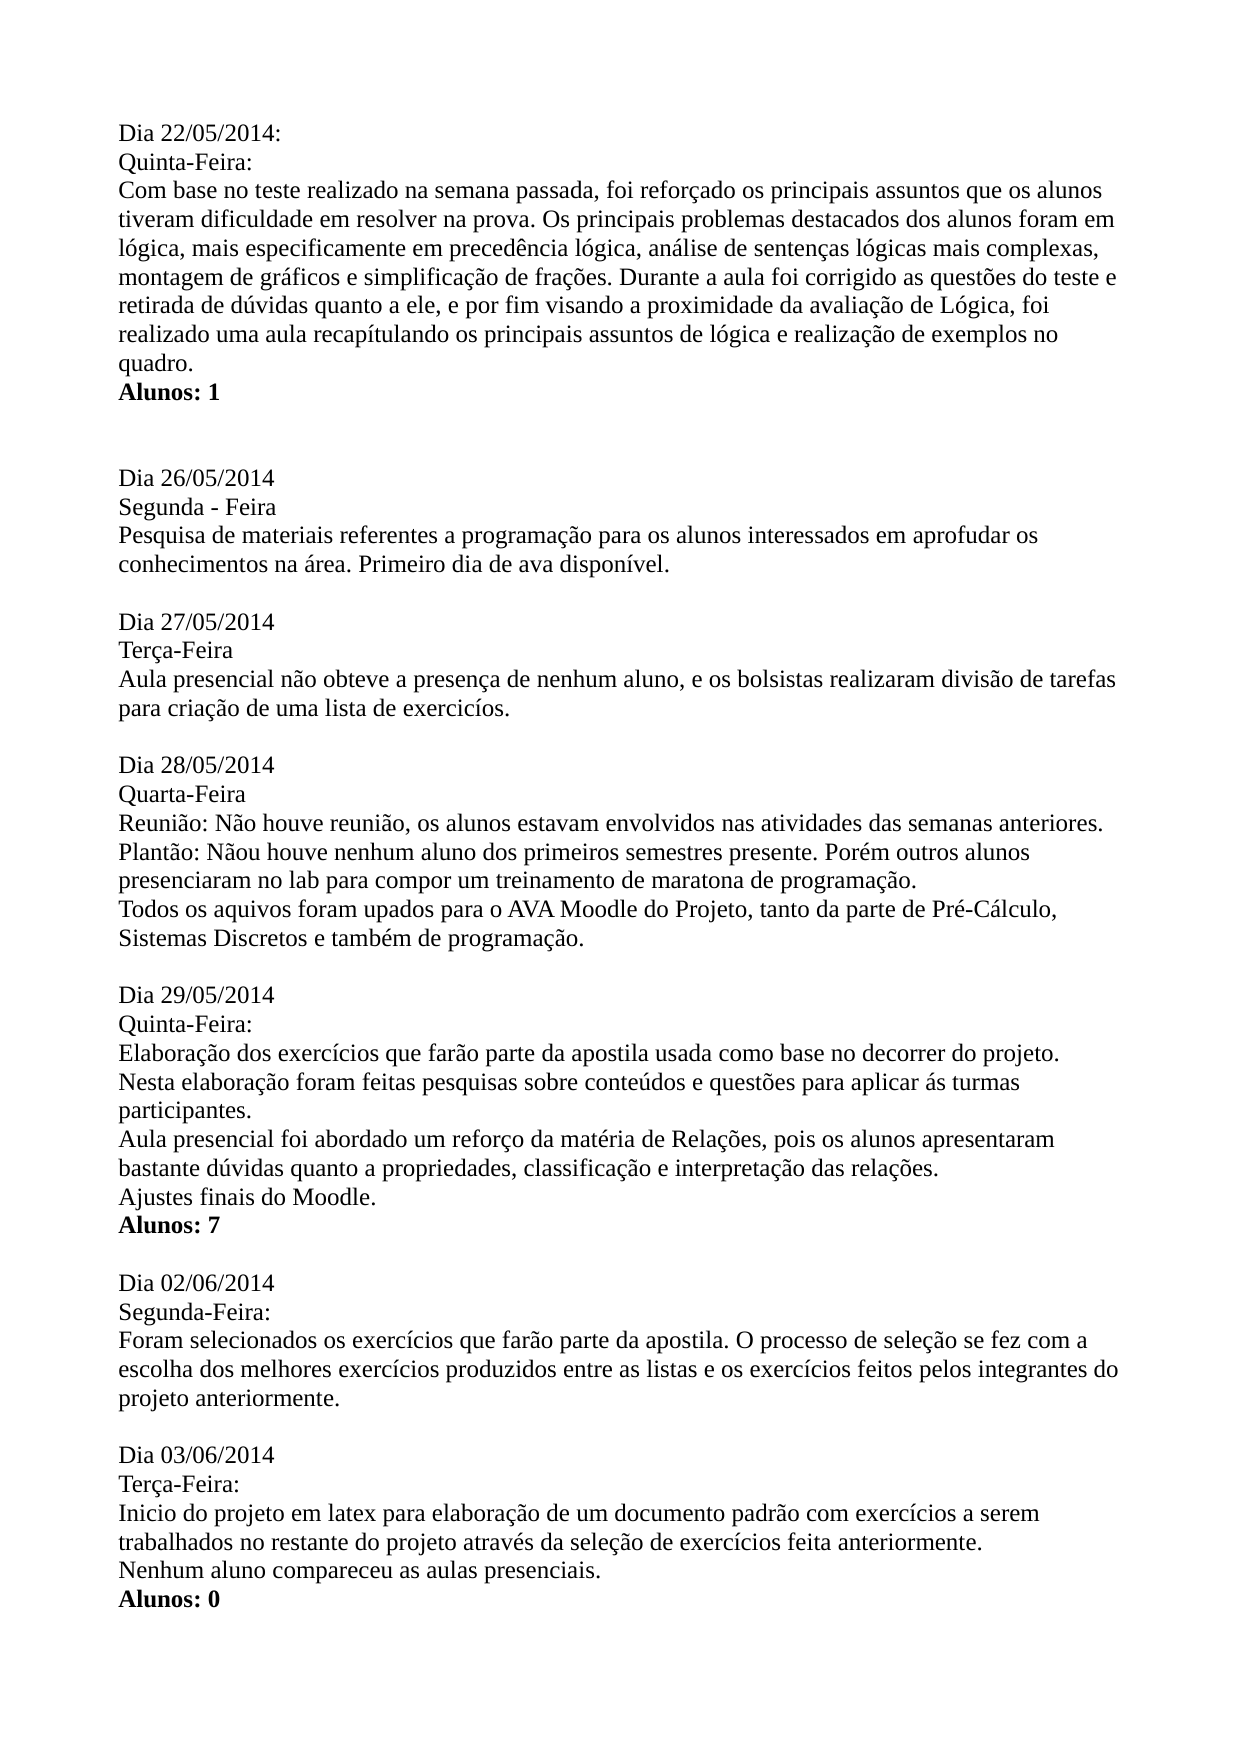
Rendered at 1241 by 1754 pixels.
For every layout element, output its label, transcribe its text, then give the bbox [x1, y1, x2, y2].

text Dia 28/05/2014 [118, 751, 1122, 779]
text Aula presencial não obteve a presença de nenhum aluno, e os bolsistas realizaram divisão de tarefas para criação de uma lista de exercicíos. [118, 664, 1122, 722]
text Ajustes finais do Moodle. [118, 1182, 1122, 1211]
text Dia 03/06/2014 [118, 1441, 1122, 1469]
text Pesquisa de materiais referentes a programação para os alunos interessados em aprofudar os conhecimentos na área. Primeiro dia de ava disponível. [118, 521, 1122, 578]
text Alunos: 0 [118, 1584, 1122, 1613]
text Elaboração dos exercícios que farão parte da apostila usada como base no decorrer do projeto. Nesta elaboração foram feitas pesquisas sobre conteúdos e questões para aplicar ás turmas participantes. [118, 1038, 1122, 1124]
text Inicio do projeto em latex para elaboração de um documento padrão com exercícios a serem trabalhados no restante do projeto através da seleção de exercícios feita anteriormente. [118, 1498, 1122, 1556]
text Quarta-Feira [118, 779, 1122, 808]
text Dia 02/06/2014 [118, 1268, 1122, 1297]
text Foram selecionados os exercícios que farão parte da apostila. O processo de seleção se fez com a escolha dos melhores exercícios produzidos entre as listas e os exercícios feitos pelos integrantes do projeto anteriormente. [118, 1326, 1122, 1412]
text Reunião: Não houve reunião, os alunos estavam envolvidos nas atividades das semanas anteriores. [118, 808, 1122, 837]
text Plantão: Nãou houve nenhum aluno dos primeiros semestres presente. Porém outros alunos presenciaram no lab para compor um treinamento de maratona de programação. [118, 837, 1122, 894]
text Dia 27/05/2014 [118, 607, 1122, 636]
text Quinta-Feira: [118, 147, 1122, 176]
text Com base no teste realizado na semana passada, foi reforçado os principais assuntos que os alunos tiveram dificuldade em resolver na prova. Os principais problemas destacados dos alunos foram em lógica, mais especificamente em precedência lógica, análise de sentenças lógicas mais complexas, montagem de gráficos e simplificação de frações. Durante a aula foi corrigido as questões do teste e retirada de dúvidas quanto a ele, e por fim visando a proximidade da avaliação de Lógica, foi realizado uma aula recapítulando os principais assuntos de lógica e realização de exemplos no quadro. [118, 176, 1122, 377]
text Nenhum aluno compareceu as aulas presenciais. [118, 1556, 1122, 1584]
text Dia 29/05/2014 Quinta-Feira: [118, 981, 1122, 1038]
text Terça-Feira [118, 636, 1122, 664]
text Terça-Feira: [118, 1469, 1122, 1498]
text Dia 26/05/2014 [118, 463, 1122, 492]
text Dia 22/05/2014: [118, 118, 1122, 147]
text Segunda-Feira: [118, 1297, 1122, 1326]
text Todos os aquivos foram upados para o AVA Moodle do Projeto, tanto da parte de Pré-Cálculo, Sistemas Discretos e também de programação. [118, 894, 1122, 952]
text Segunda - Feira [118, 492, 1122, 521]
text Aula presencial foi abordado um reforço da matéria de Relações, pois os alunos apresentaram bastante dúvidas quanto a propriedades, classificação e interpretação das relações. [118, 1124, 1122, 1182]
text Alunos: 1 [118, 377, 1122, 406]
text Alunos: 7 [118, 1211, 1122, 1239]
